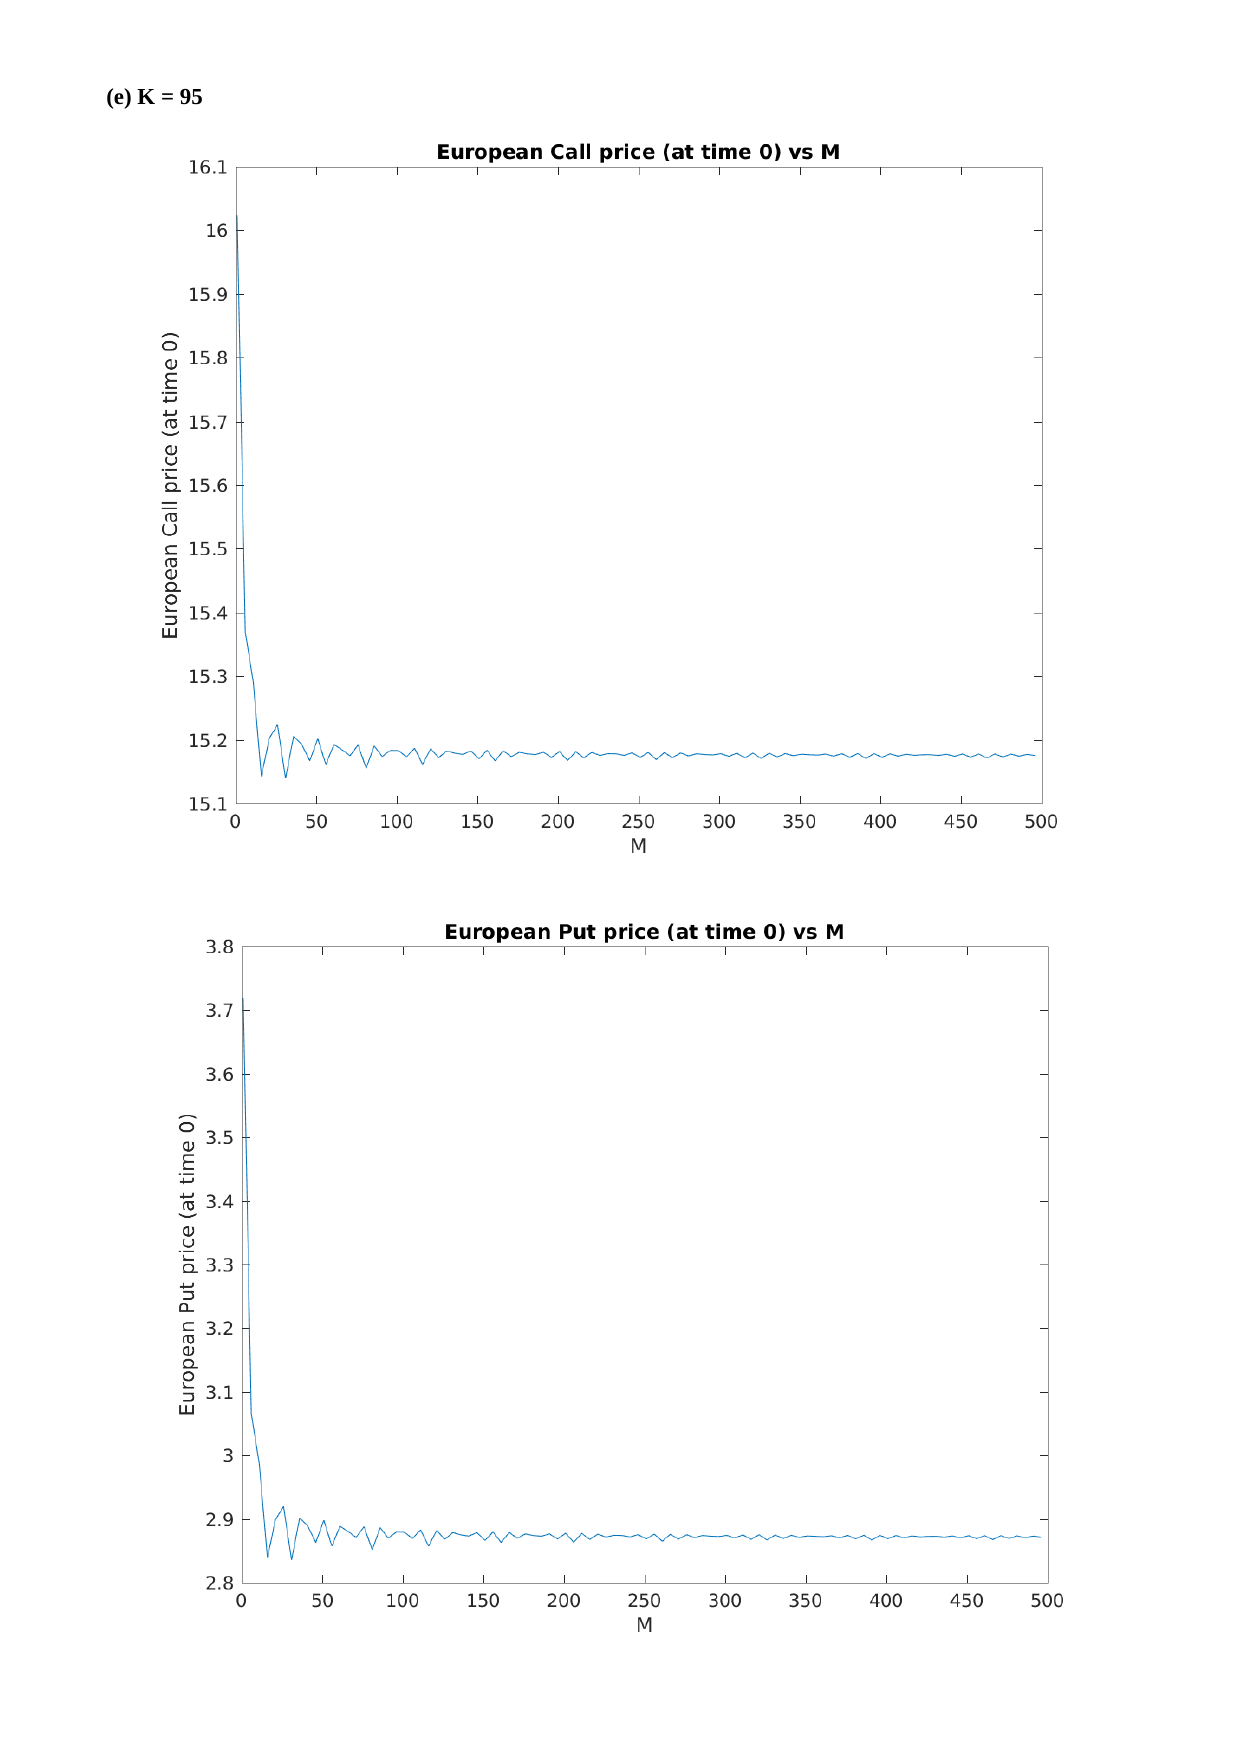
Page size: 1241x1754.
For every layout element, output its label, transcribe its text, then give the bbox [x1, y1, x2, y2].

picture [100, 109, 1146, 1668]
text (e) K = 95 [106, 83, 1134, 109]
